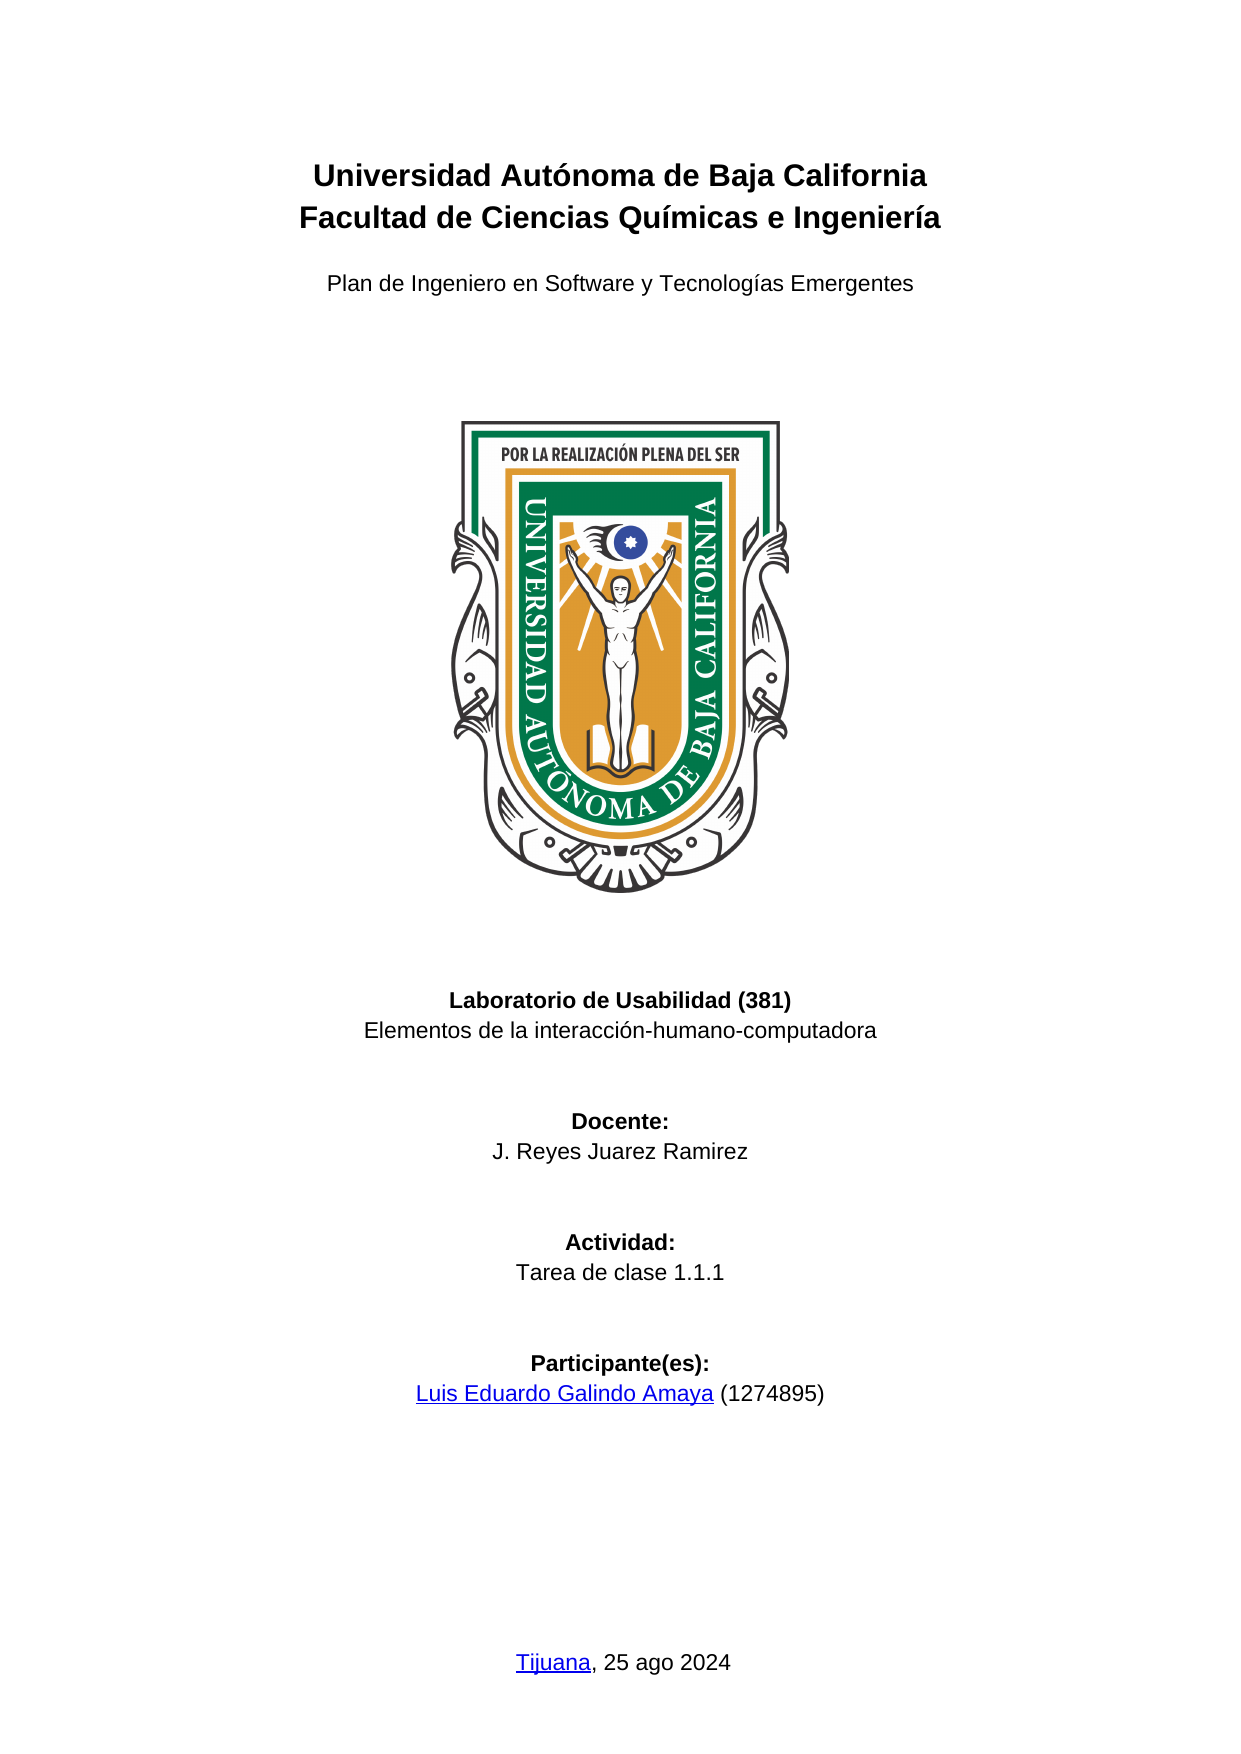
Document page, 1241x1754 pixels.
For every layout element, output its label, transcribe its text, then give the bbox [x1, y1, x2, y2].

text J. Reyes Juarez Ramirez [150, 1138, 1090, 1164]
text Participante(es): [150, 1350, 1090, 1376]
text Docente: [150, 1108, 1090, 1134]
text Actividad: [150, 1229, 1090, 1255]
text Elementos de la interacción-humano-computadora [150, 1017, 1090, 1044]
picture [451, 421, 789, 893]
text Tarea de clase 1.1.1 [150, 1259, 1090, 1285]
text Laboratorio de Usabilidad (381) [150, 987, 1090, 1013]
text Luis Eduardo Galindo Amaya (1274895) [150, 1380, 1090, 1406]
